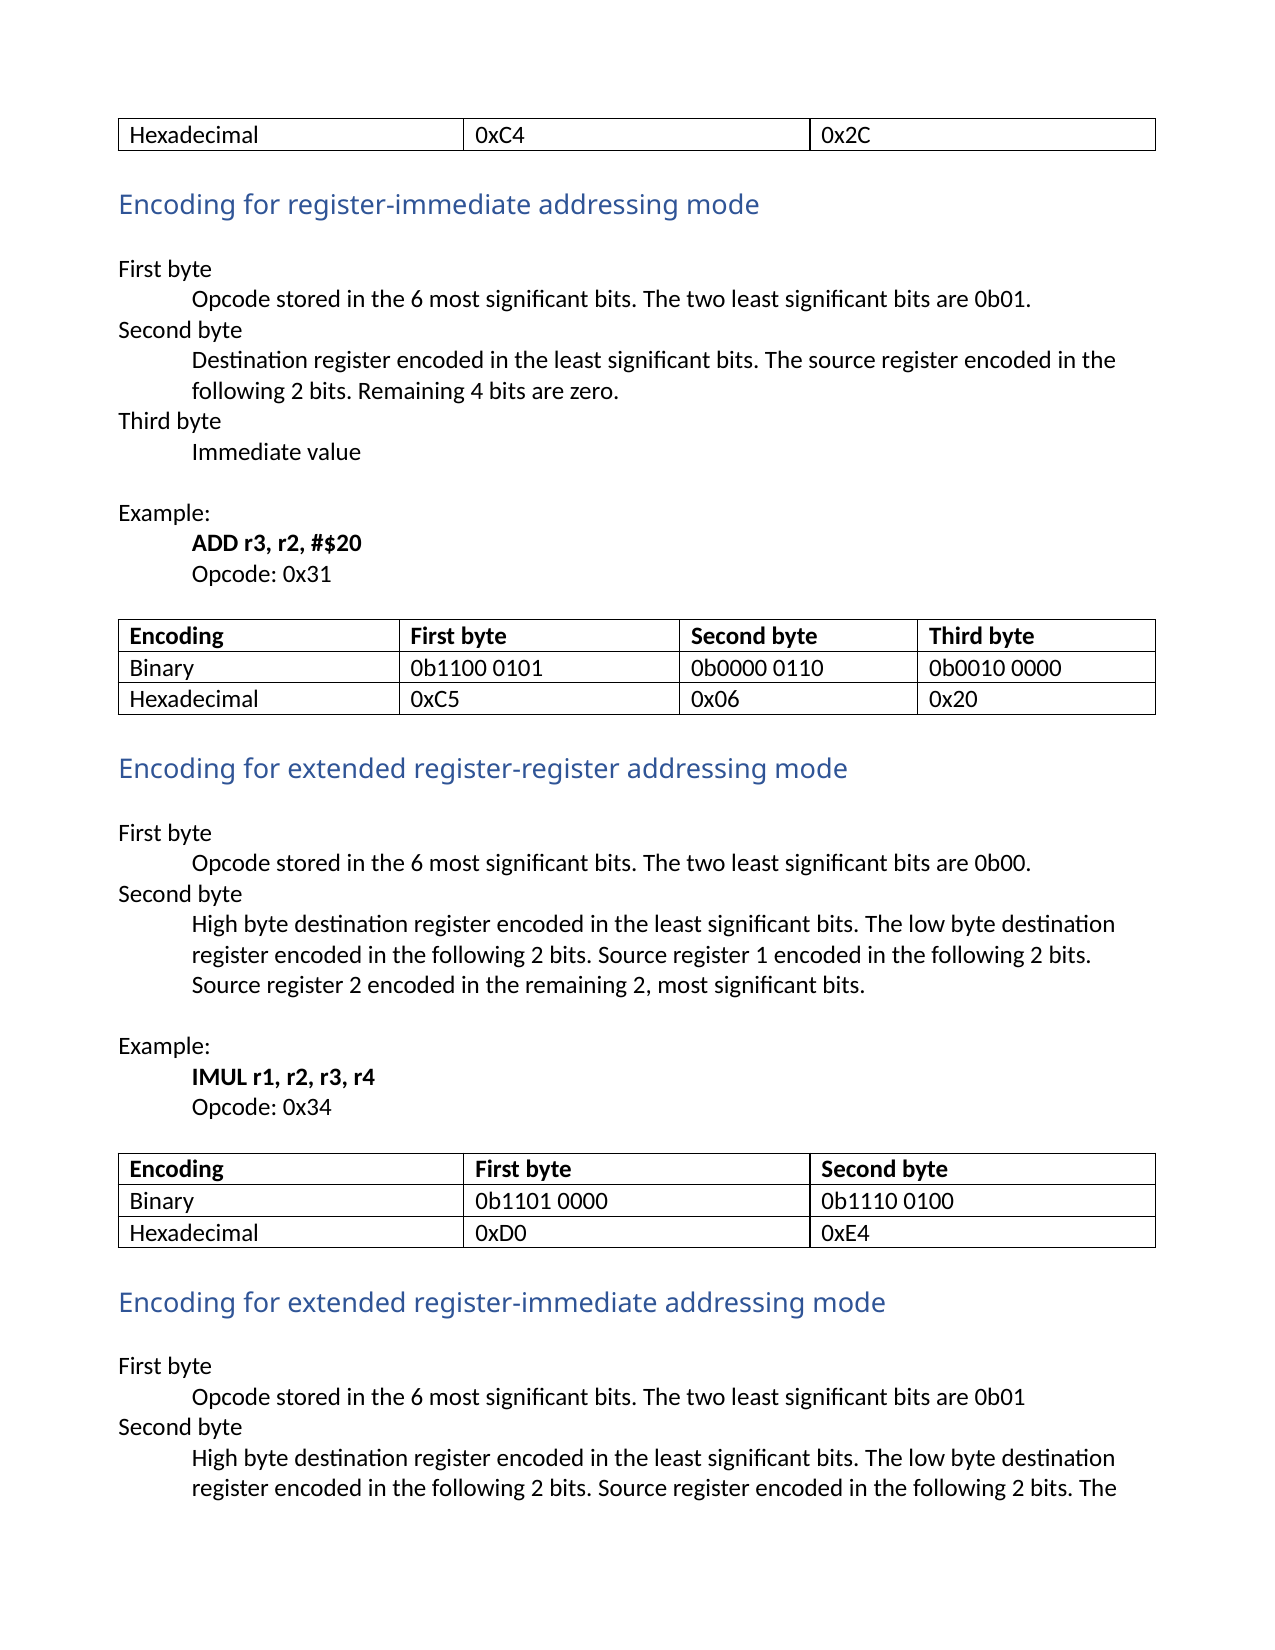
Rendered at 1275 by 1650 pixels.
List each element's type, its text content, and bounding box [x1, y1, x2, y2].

table_cell 0xE4 [811, 1217, 1155, 1247]
table_cell 0x20 [918, 683, 1155, 714]
text High byte destination register encoded in the least significant bits. The low byte destination register encoded in the following 2 bits. Source register encoded in the following 2 bits. The [192, 1442, 1157, 1503]
table_cell 0x06 [680, 683, 917, 714]
table_header Second byte [680, 620, 917, 651]
table_header First byte [464, 1154, 809, 1184]
table_cell Binary [119, 1185, 463, 1216]
text Second byte [118, 314, 1157, 344]
table_cell Hexadecimal [119, 683, 399, 714]
text Second byte [118, 878, 1157, 908]
text Destination register encoded in the least significant bits. The source register encoded in the following 2 bits. Remaining 4 bits are zero. [192, 344, 1157, 405]
text ADD r3, r2, #$20 [118, 527, 1157, 558]
text Opcode: 0x34 [118, 1092, 1157, 1122]
text High byte destination register encoded in the least significant bits. The low byte destination register encoded in the following 2 bits. Source register 1 encoded in the following 2 bits. Source register 2 encoded in the remaining 2, most significant bits. [192, 908, 1157, 1000]
subtitle Encoding for extended register-register addressing mode [118, 749, 1157, 786]
table_cell 0b1110 0100 [811, 1185, 1155, 1216]
table_cell Hexadecimal [119, 119, 463, 150]
table_cell 0xC5 [400, 683, 679, 714]
table_header First byte [400, 620, 679, 651]
text IMUL r1, r2, r3, r4 [118, 1061, 1157, 1092]
text First byte [118, 253, 1157, 283]
subtitle Encoding for register-immediate addressing mode [118, 185, 1157, 222]
text Opcode: 0x31 [118, 558, 1157, 588]
table_cell Hexadecimal [119, 1217, 463, 1247]
text Opcode stored in the 6 most significant bits. The two least significant bits are 0b00. [118, 847, 1157, 878]
text Opcode stored in the 6 most significant bits. The two least significant bits are 0b01. [118, 283, 1157, 314]
text Opcode stored in the 6 most significant bits. The two least significant bits are 0b01 [118, 1381, 1157, 1411]
table_header Encoding [119, 1154, 463, 1184]
table_header Second byte [811, 1154, 1155, 1184]
text Third byte [118, 405, 1157, 436]
table_cell 0b1100 0101 [400, 652, 679, 682]
text Second byte [118, 1411, 1157, 1442]
text Example: [118, 497, 1157, 527]
table_cell 0b0000 0110 [680, 652, 917, 682]
table_cell 0xD0 [464, 1217, 809, 1247]
table_cell 0b0010 0000 [918, 652, 1155, 682]
table_cell 0xC4 [464, 119, 809, 150]
table_cell Binary [119, 652, 399, 682]
text First byte [118, 1350, 1157, 1381]
subtitle Encoding for extended register-immediate addressing mode [118, 1283, 1157, 1320]
text Immediate value [118, 436, 1157, 466]
table_cell 0x2C [811, 119, 1155, 150]
text First byte [118, 817, 1157, 847]
table_header Third byte [918, 620, 1155, 651]
table_header Encoding [119, 620, 399, 651]
text Example: [118, 1031, 1157, 1061]
table_cell 0b1101 0000 [464, 1185, 809, 1216]
